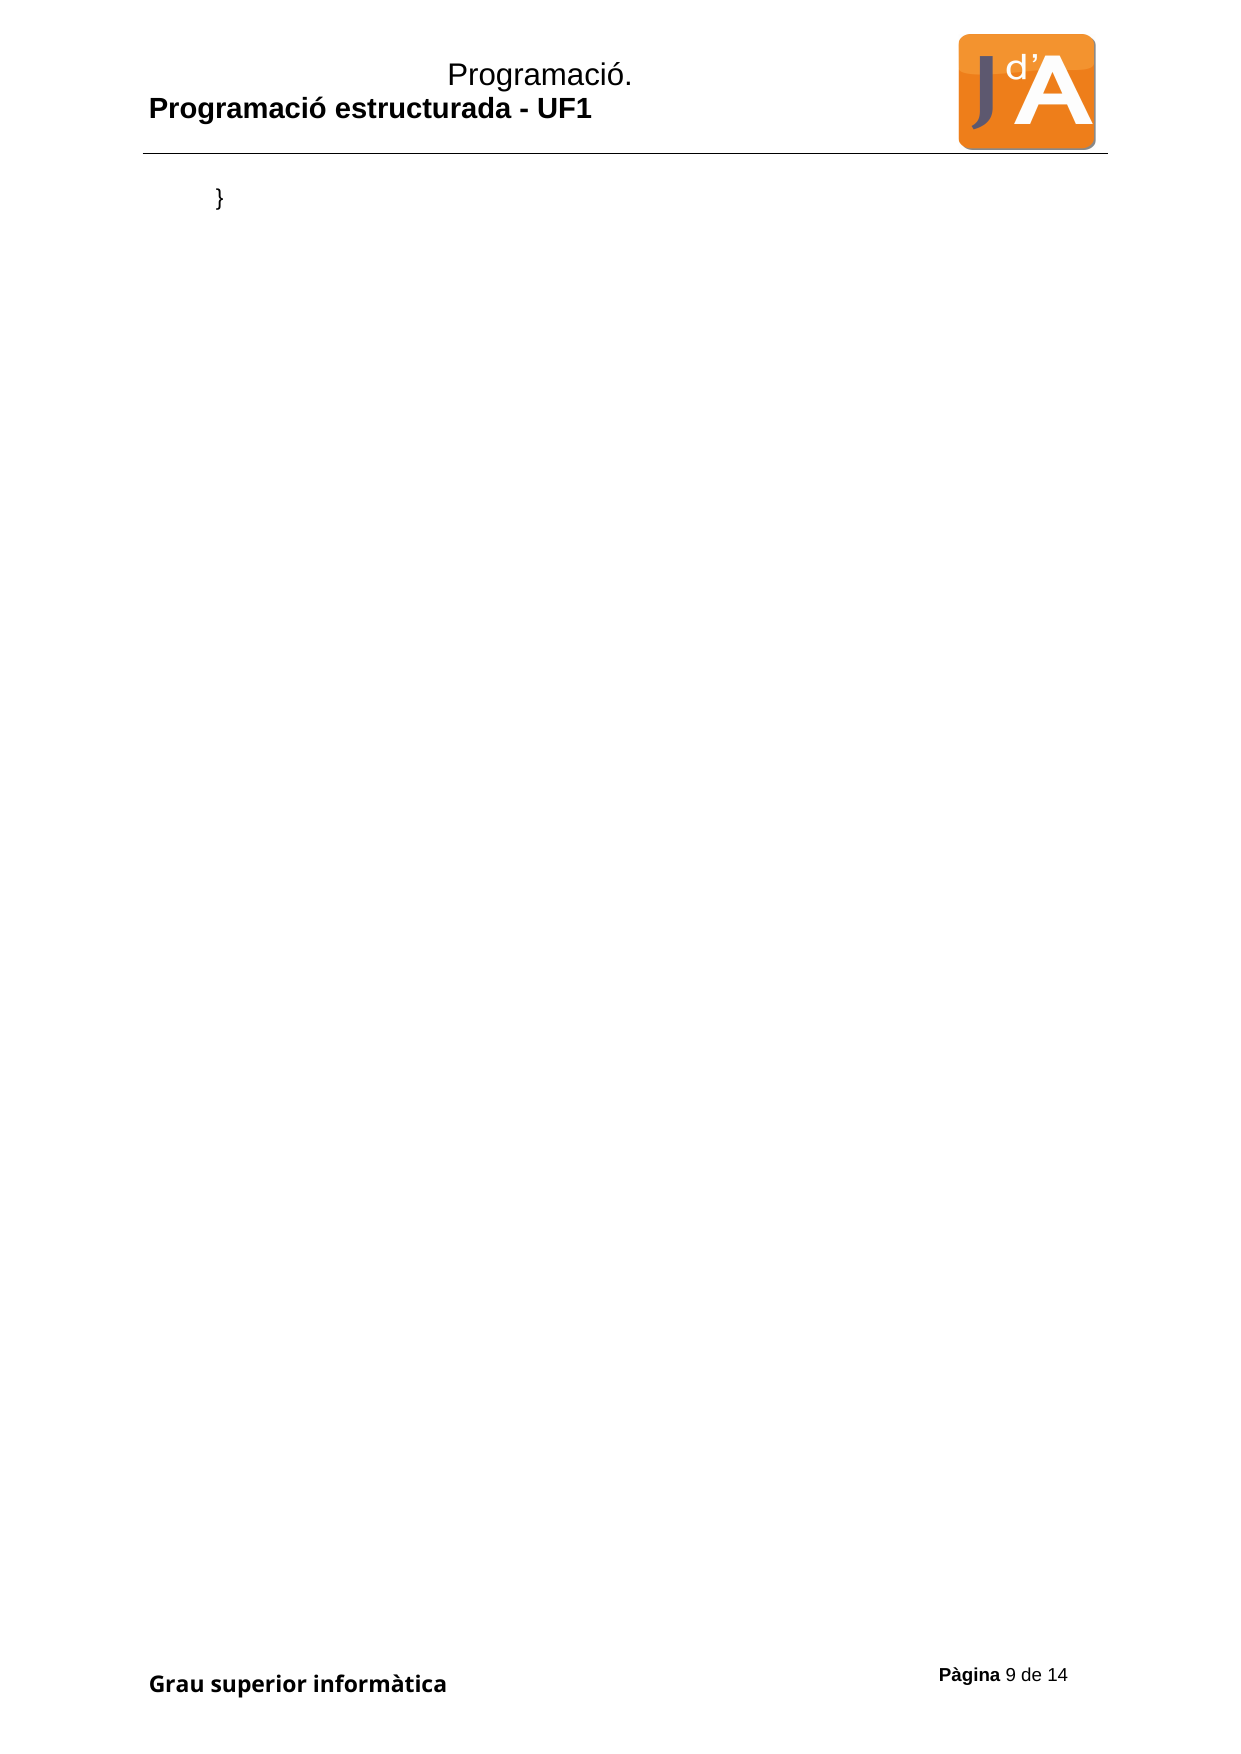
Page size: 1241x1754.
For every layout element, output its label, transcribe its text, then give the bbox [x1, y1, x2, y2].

text } [142, 185, 1107, 211]
picture [958, 34, 1096, 150]
